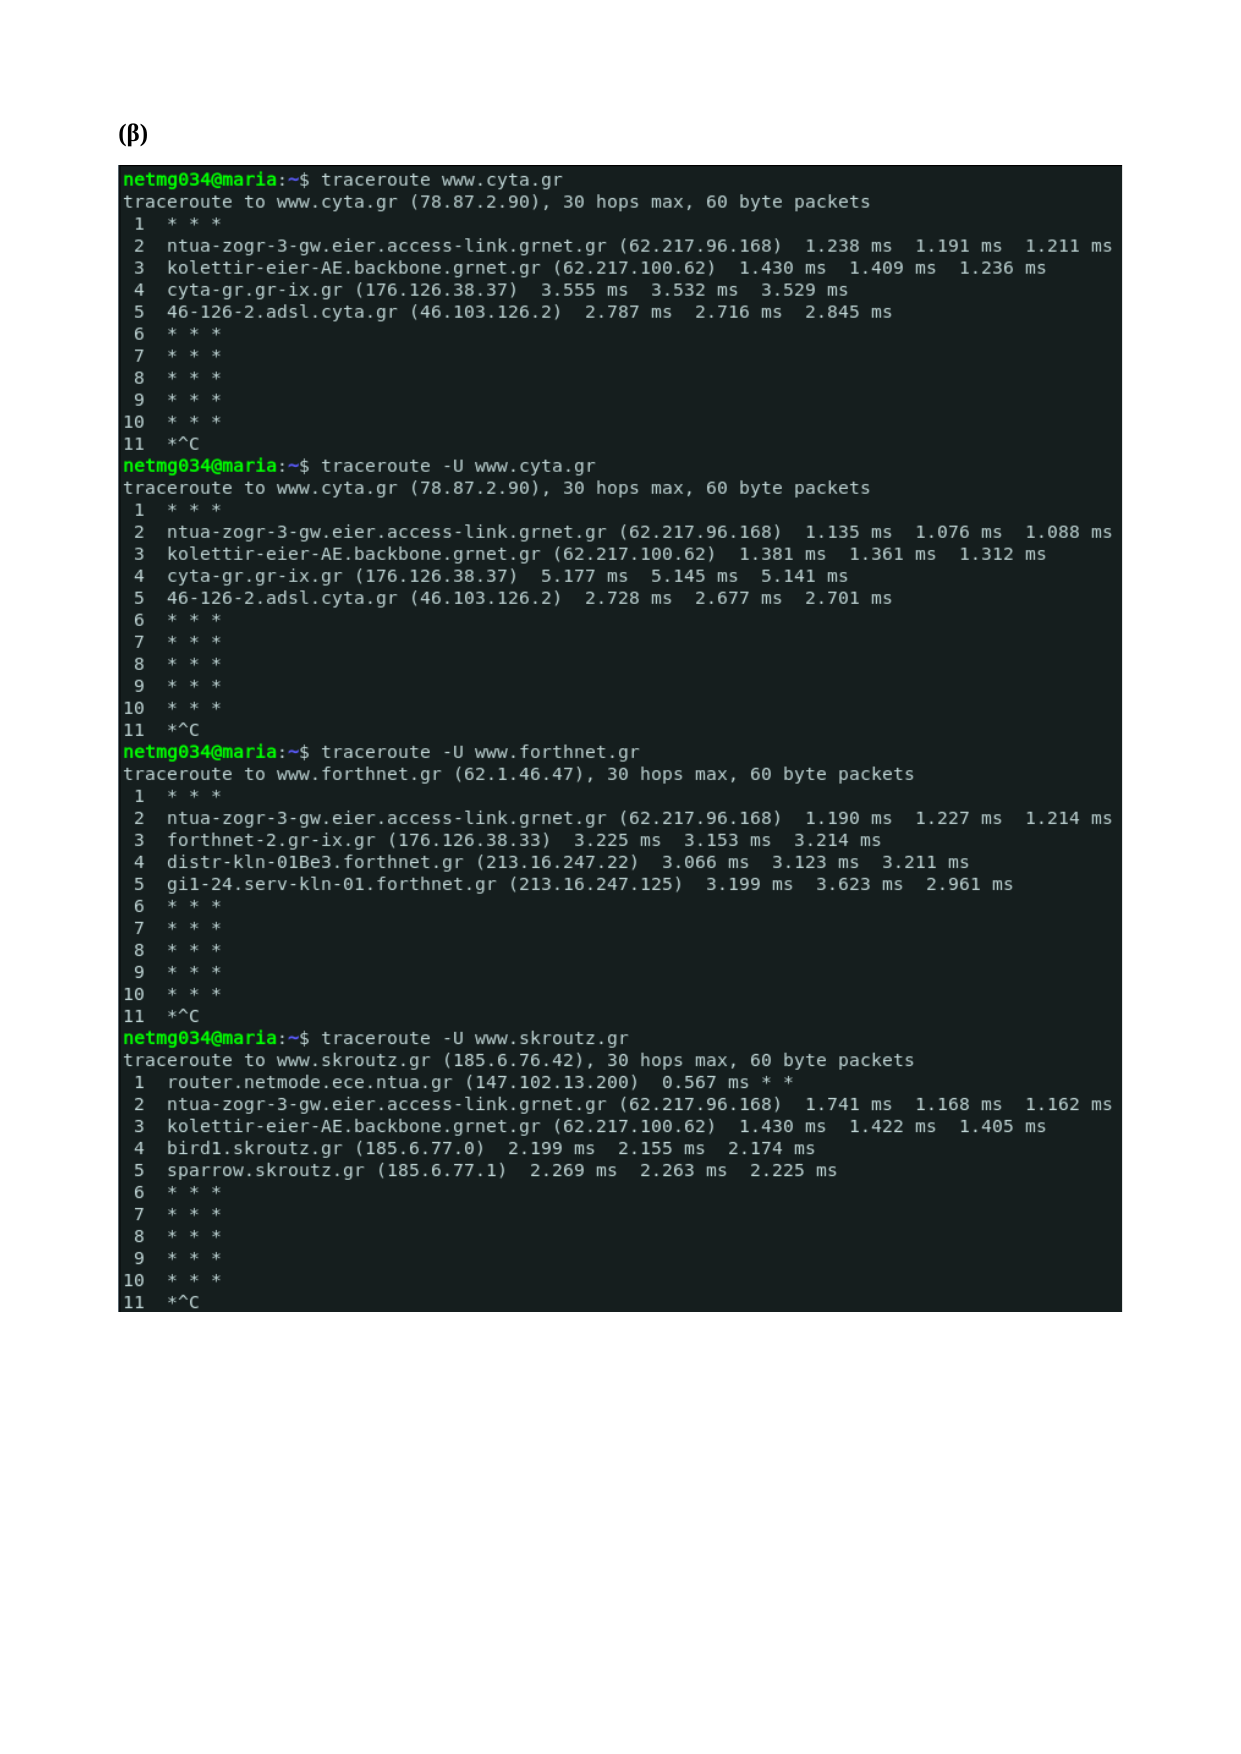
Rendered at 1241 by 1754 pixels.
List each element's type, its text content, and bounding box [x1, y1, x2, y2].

text (β) [118, 118, 1122, 147]
picture [118, 165, 1123, 1312]
